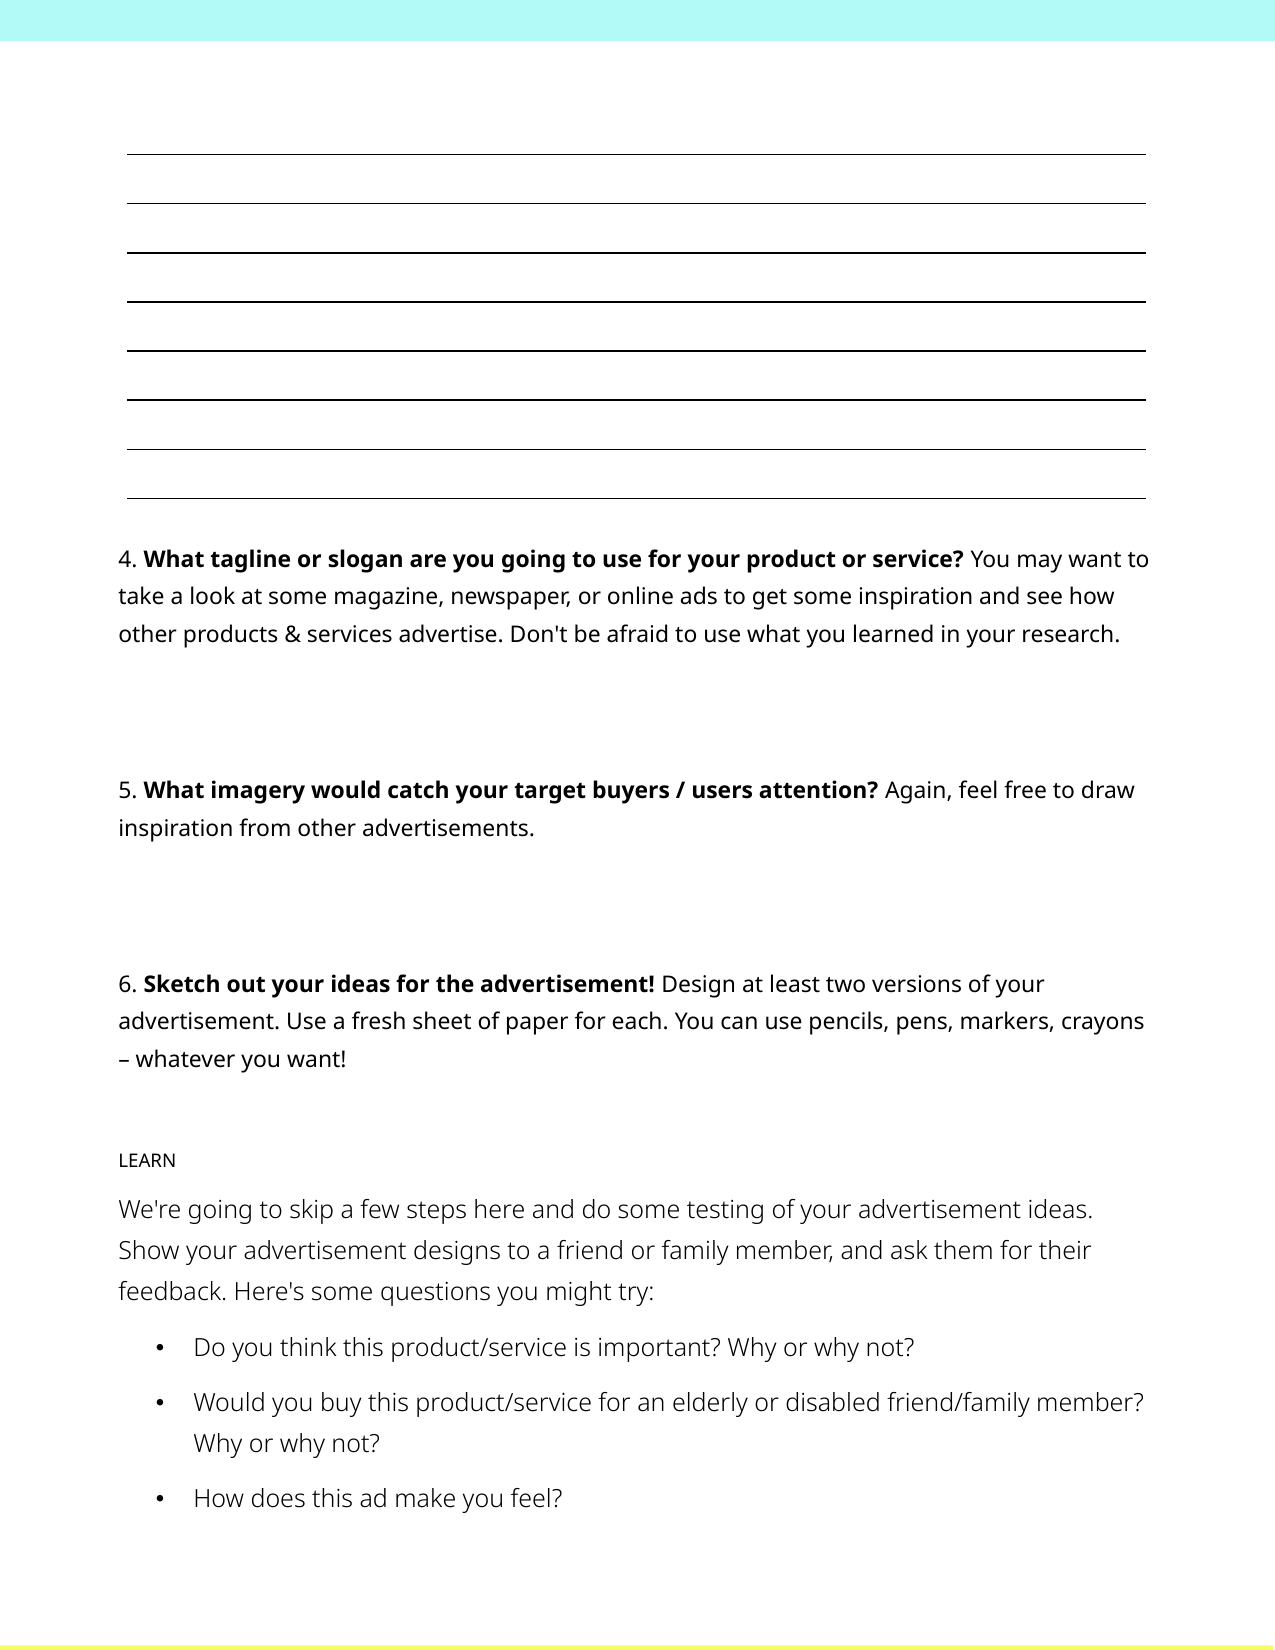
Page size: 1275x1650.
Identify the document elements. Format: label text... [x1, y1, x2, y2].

list How does this ad make you feel? [156, 1481, 1157, 1515]
table_cell [118, 315, 1157, 364]
table_cell [118, 462, 1157, 511]
text 6. Sketch out your ideas for the advertisement! Design at least two versions of your advertisement. Use a fresh sheet of paper for each. You can use pencils, pens, markers, crayons – whatever you want! [118, 968, 1157, 1074]
table_cell [118, 118, 1157, 167]
table_cell [118, 266, 1157, 315]
text We're going to skip a few steps here and do some testing of your advertisement ideas. Show your advertisement designs to a friend or family member, and ask them for their feedback. Here's some questions you might try: [118, 1192, 1157, 1308]
table_cell [118, 364, 1157, 413]
table_cell [118, 167, 1157, 216]
text 4. What tagline or slogan are you going to use for your product or service? You may want to take a look at some magazine, newspaper, or online ads to get some inspiration and see how other products & services advertise. Don't be afraid to use what you learned in your research. [118, 543, 1157, 649]
list Do you think this product/service is important? Why or why not? [156, 1329, 1157, 1363]
table_cell [118, 216, 1157, 266]
text LEARN [118, 1147, 1157, 1172]
list Would you buy this product/service for an elderly or disabled friend/family member? Why or why not? [156, 1384, 1157, 1459]
table_cell [118, 413, 1157, 462]
text 5. What imagery would catch your target buyers / users attention? Again, feel free to draw inspiration from other advertisements. [118, 774, 1157, 843]
